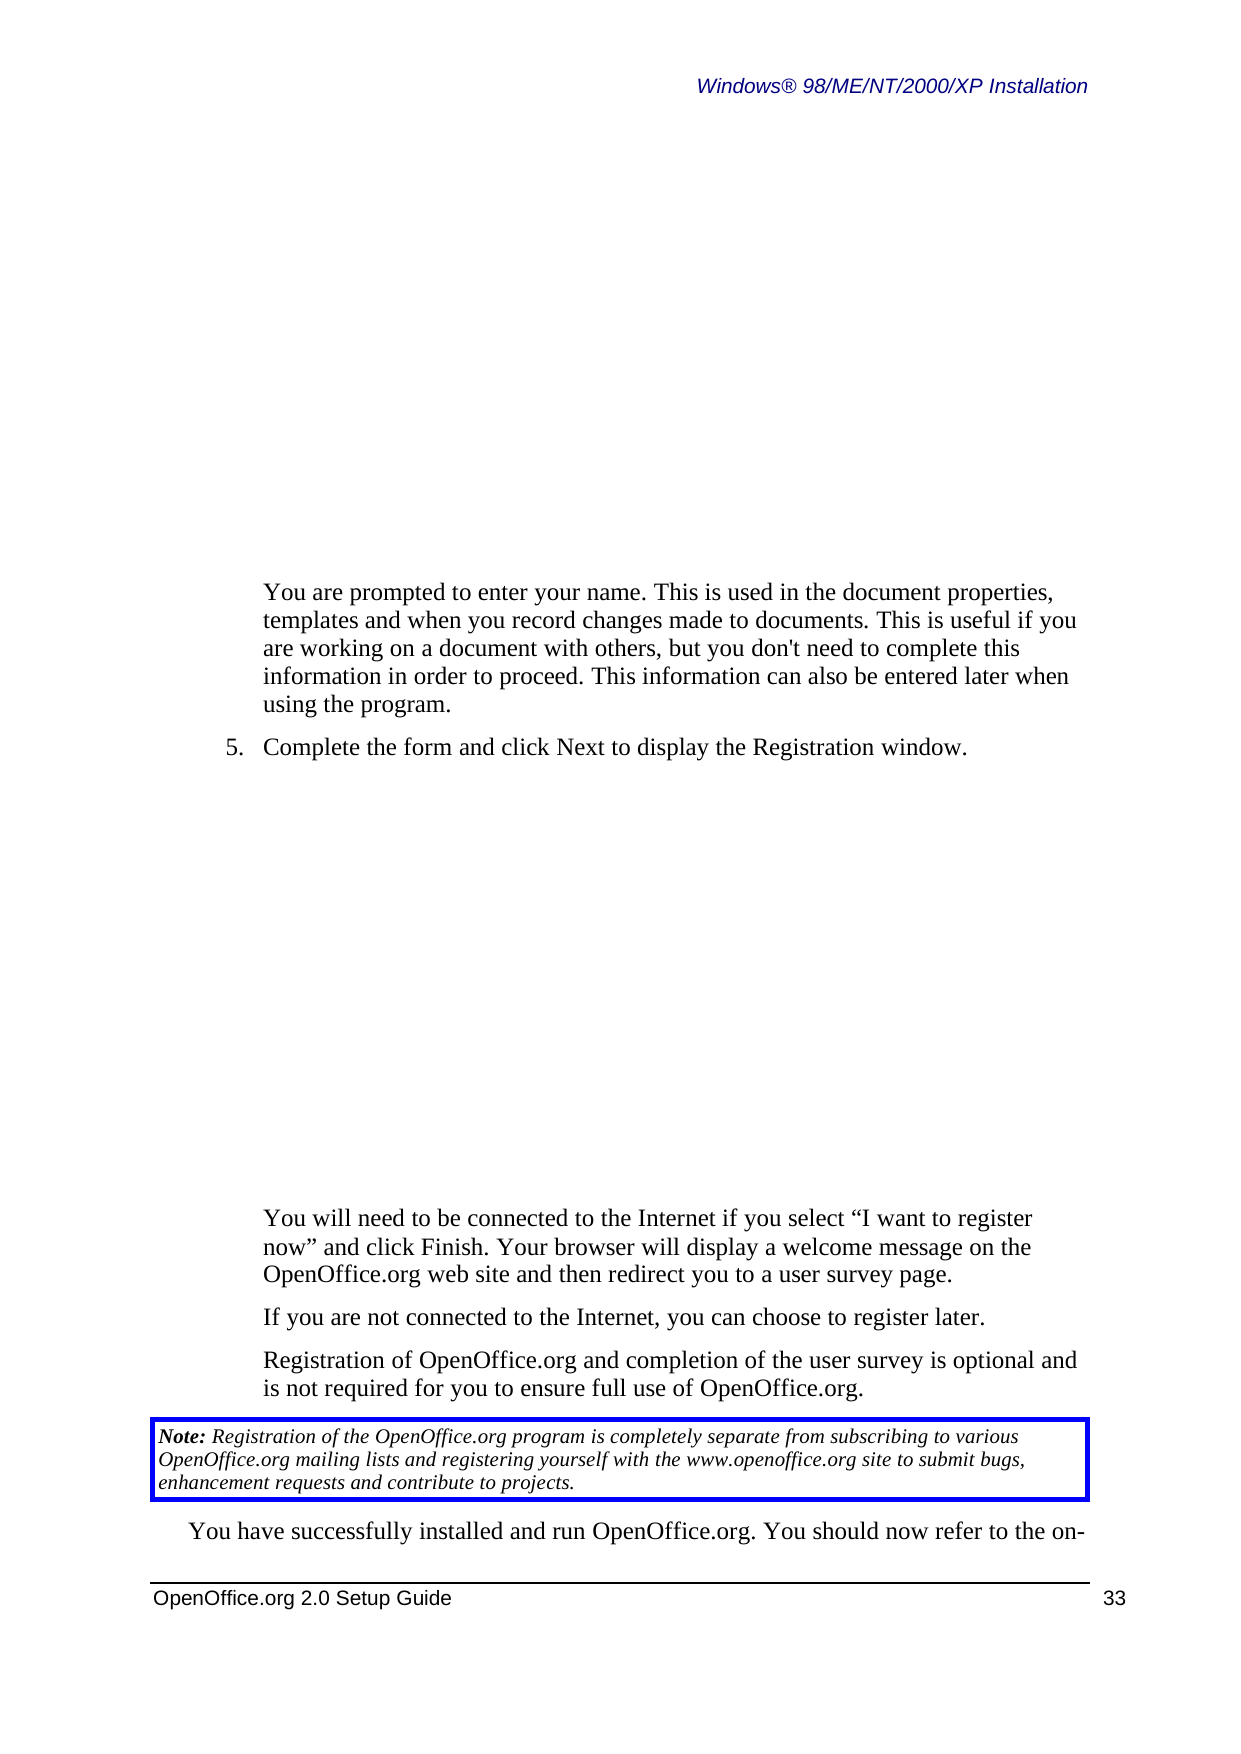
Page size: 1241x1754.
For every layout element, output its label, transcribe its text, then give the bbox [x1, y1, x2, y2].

text You have successfully installed and run OpenOffice.org. You should now refer to the on- [188, 1517, 1090, 1545]
text Note: Registration of the OpenOffice.org program is completely separate from subscribing to various OpenOffice.org mailing lists and registering yourself with the www.openoffice.org site to submit bugs, enhancement requests and contribute to projects. [155, 1422, 1085, 1497]
list Registration of OpenOffice.org and completion of the user survey is optional and is not required for you to ensure full use of OpenOffice.org. [225, 1346, 1090, 1402]
list You are prompted to enter your name. This is used in the document properties, templates and when you record changes made to documents. This is useful if you are working on a document with others, but you don't need to complete this information in order to proceed. This information can also be entered later when using the program. [225, 578, 1090, 718]
list If you are not connected to the Internet, you can choose to register later. [225, 1303, 1090, 1331]
list You will need to be connected to the Internet if you select “I want to register now” and click Finish. Your browser will display a welcome message on the OpenOffice.org web site and then redirect you to a user survey page. [225, 1204, 1090, 1288]
list Complete the form and click Next to display the Registration window. [225, 733, 1090, 761]
